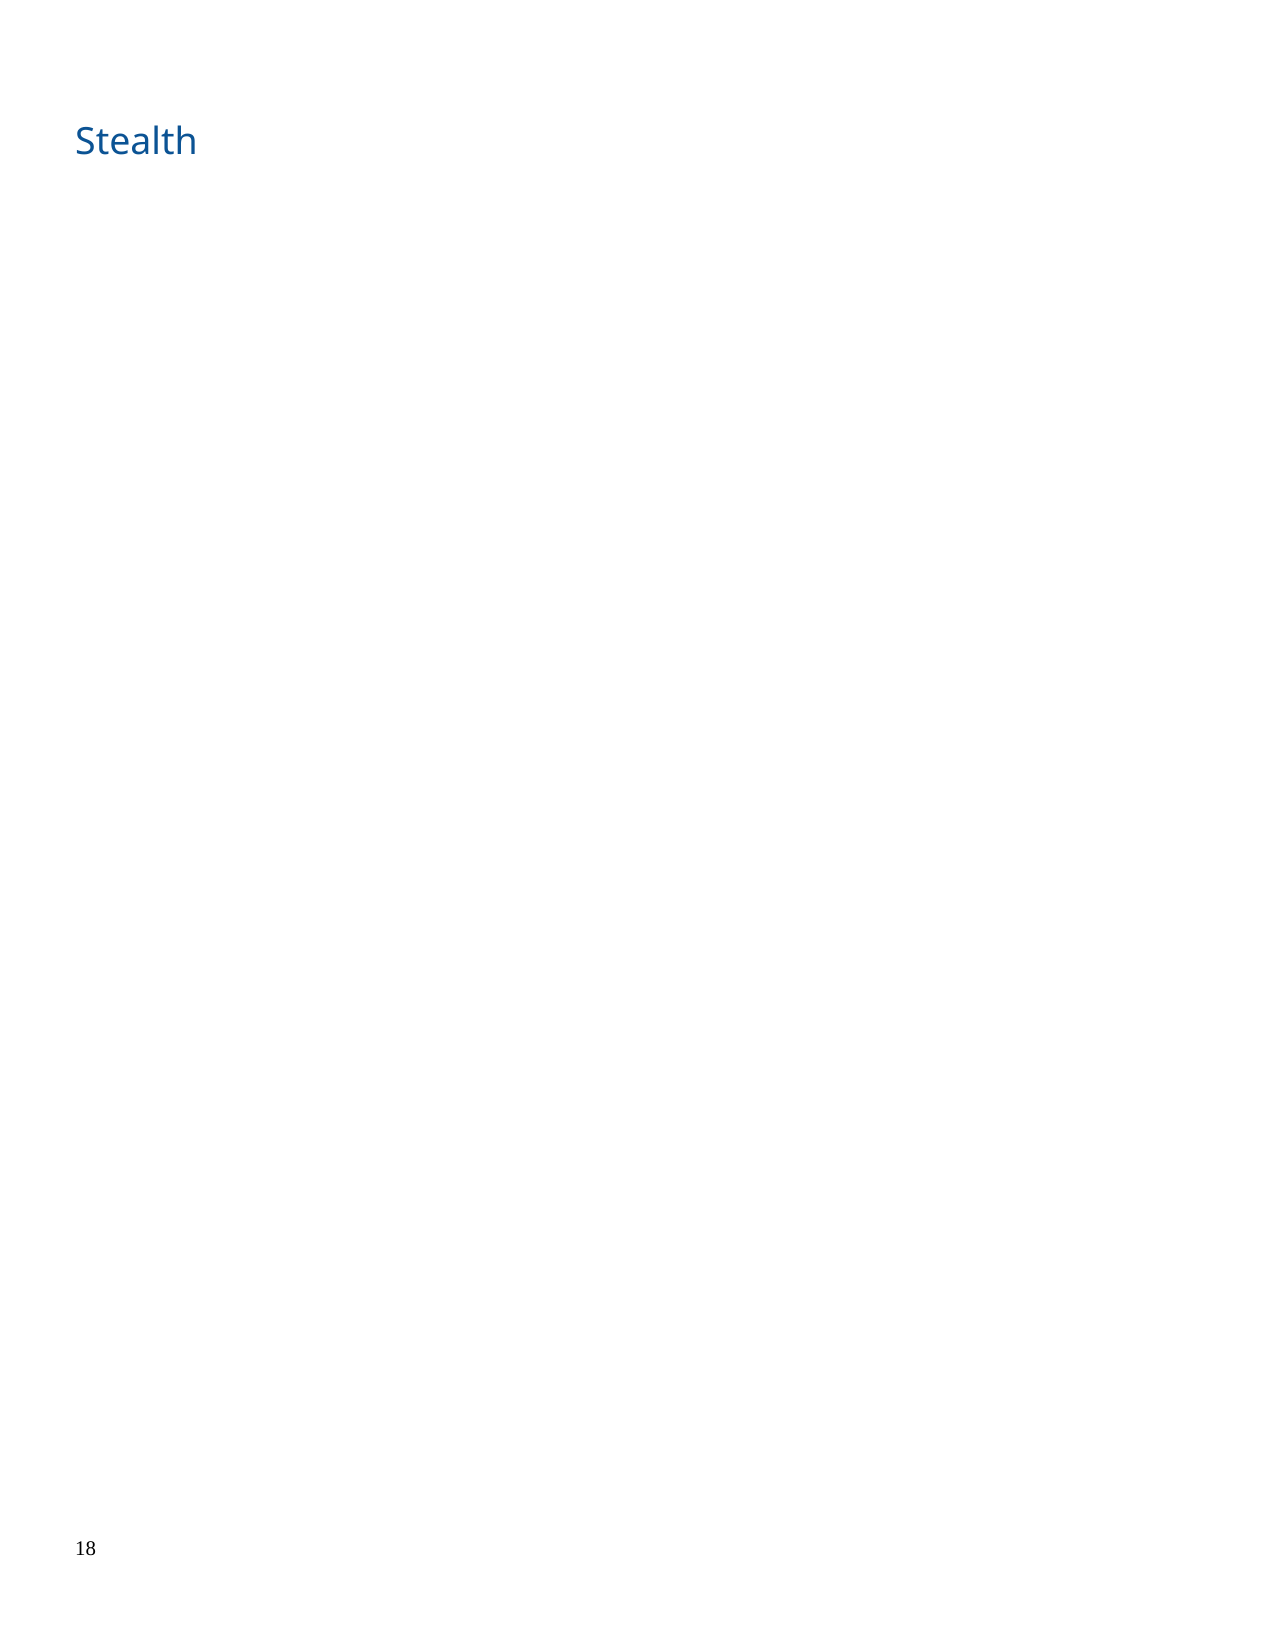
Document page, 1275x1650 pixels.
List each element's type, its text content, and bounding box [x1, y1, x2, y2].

subtitle Stealth [75, 114, 622, 165]
